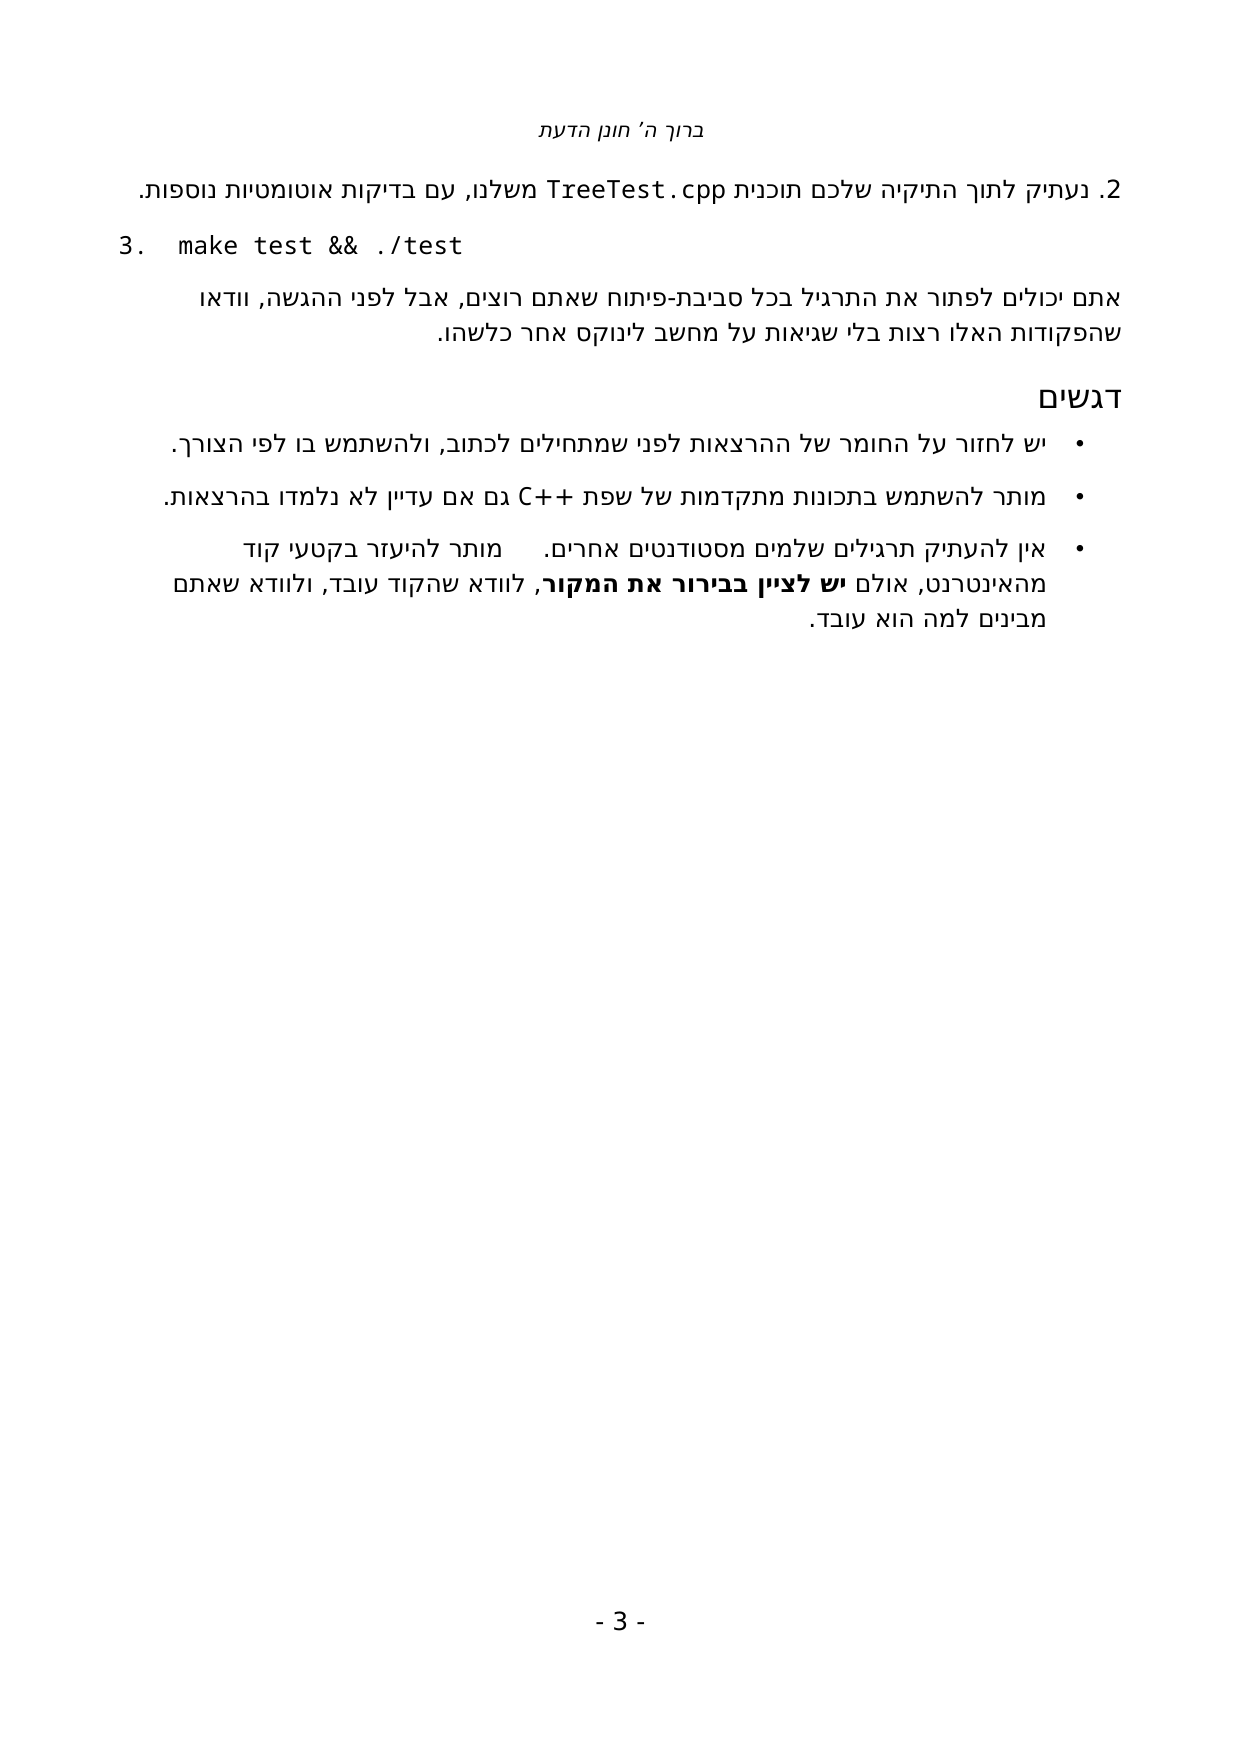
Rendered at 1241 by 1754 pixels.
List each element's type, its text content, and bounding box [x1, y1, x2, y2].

list אין להעתיק תרגילים שלמים מסטודנטים אחרים. מותר להיעזר בקטעי קוד מהאינטרנט, אולם יש לציין בבירור את המקור, לוודא שהקוד עובד, ולוודא שאתם מבינים למה הוא עובד. [118, 534, 1084, 633]
list מותר להשתמש בתכונות מתקדמות של שפת ++C גם אם עדיין לא נלמדו בהרצאות. [118, 479, 1084, 513]
text 3. make test && ./test [118, 227, 1122, 261]
list יש לחזור על החומר של ההרצאות לפני שמתחילים לכתוב, ולהשתמש בו לפי הצורך. [118, 429, 1084, 458]
subtitle דגשים [118, 378, 1122, 417]
text 2. נעתיק לתוך התיקיה שלכם תוכנית TreeTest.cpp משלנו, עם בדיקות אוטומטיות נוספות. [118, 172, 1122, 206]
text אתם יכולים לפתור את התרגיל בכל סביבת-פיתוח שאתם רוצים, אבל לפני ההגשה, וודאו שהפקודות האלו רצות בלי שגיאות על מחשב לינוקס אחר כלשהו. [118, 283, 1122, 347]
